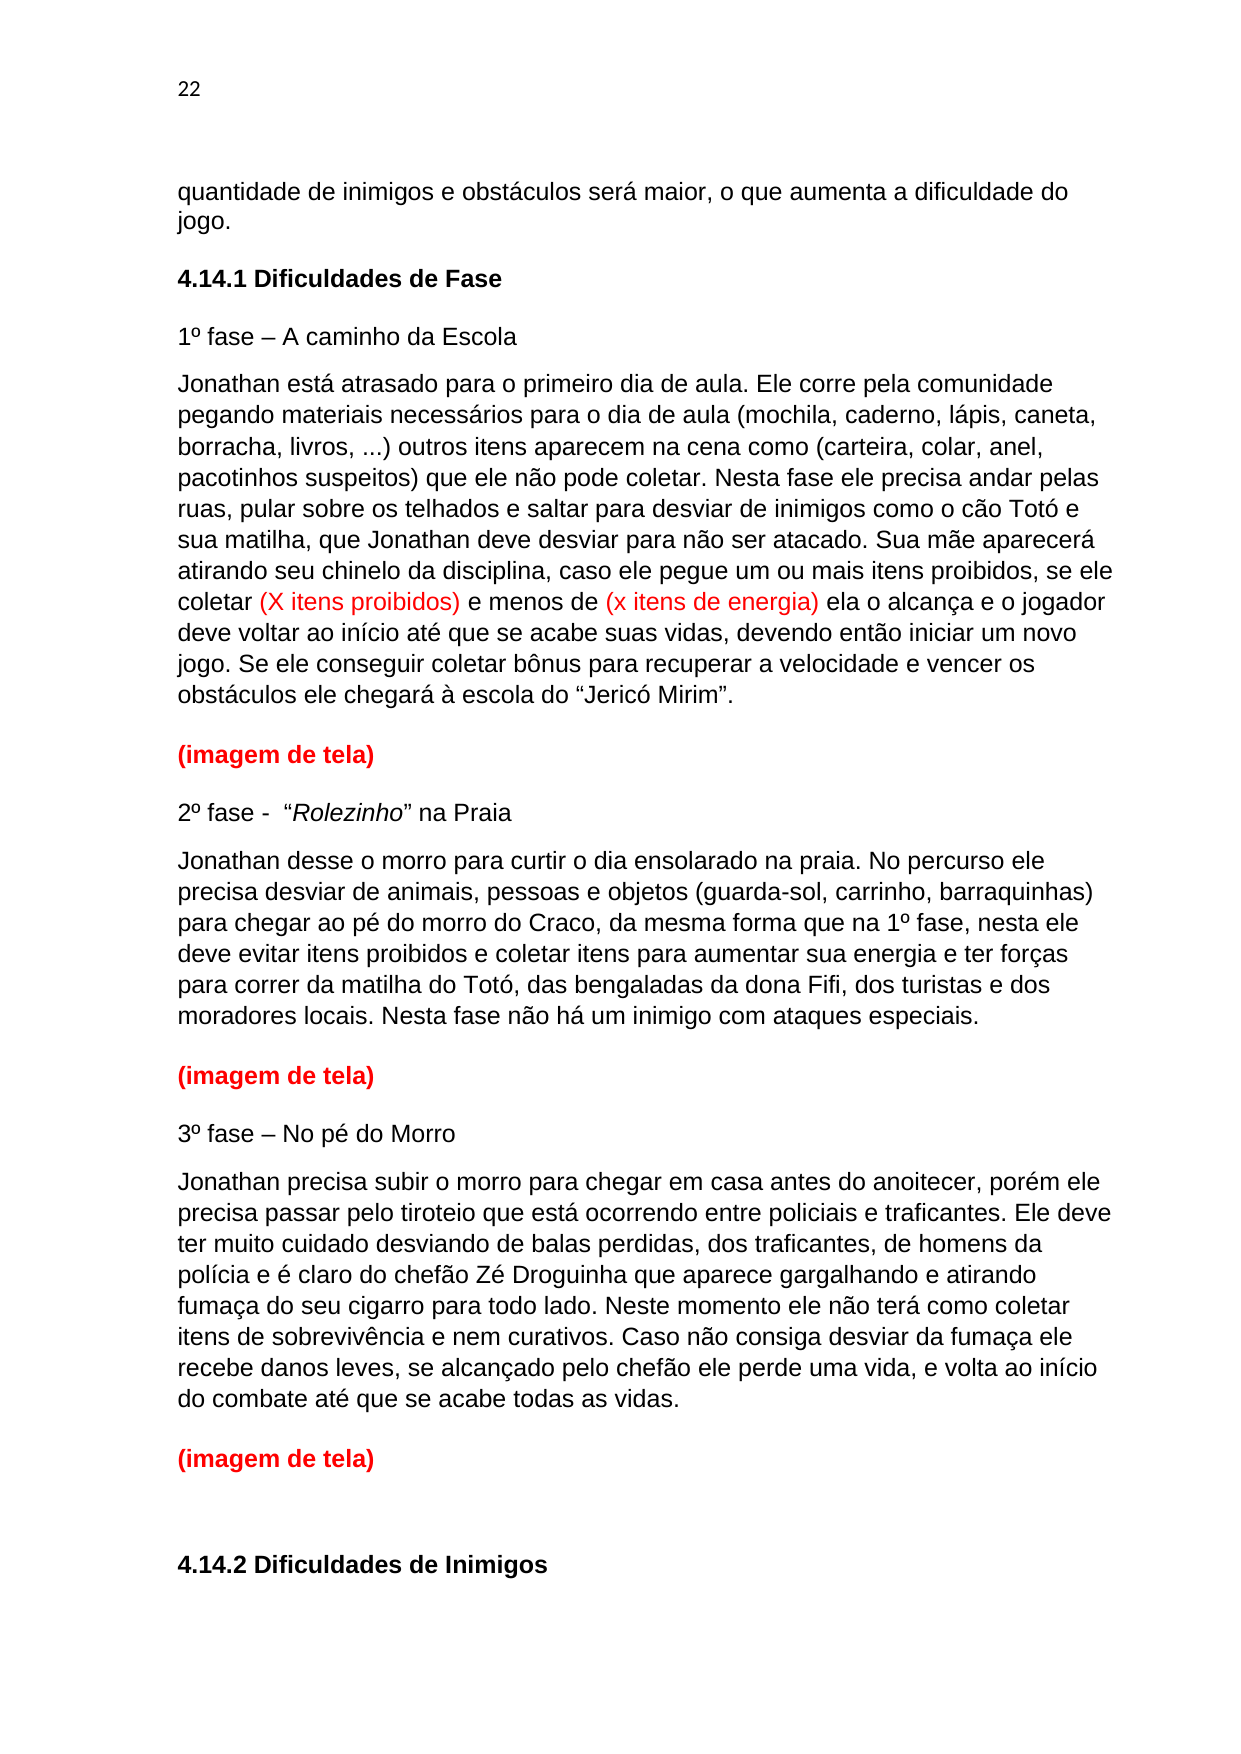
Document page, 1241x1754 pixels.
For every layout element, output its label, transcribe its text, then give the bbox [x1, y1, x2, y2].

text 3º fase – No pé do Morro [177, 1119, 1122, 1148]
text quantidade de inimigos e obstáculos será maior, o que aumenta a dificuldade do jogo. [177, 177, 1122, 235]
text (imagem de tela) [177, 1061, 1122, 1090]
text Jonathan precisa subir o morro para chegar em casa antes do anoitecer, porém ele precisa passar pelo tiroteio que está ocorrendo entre policiais e traficantes. Ele deve ter muito cuidado desviando de balas perdidas, dos traficantes, de homens da polícia e é claro do chefão Zé Droguinha que aparece gargalhando e atirando fumaça do seu cigarro para todo lado. Neste momento ele não terá como coletar itens de sobrevivência e nem curativos. Caso não consiga desviar da fumaça ele recebe danos leves, se alcançado pelo chefão ele perde uma vida, e volta ao início do combate até que se acabe todas as vidas. [177, 1167, 1122, 1413]
text (imagem de tela) [177, 1444, 1122, 1473]
text 2º fase - “Rolezinho” na Praia [177, 798, 1122, 827]
text 1º fase – A caminho da Escola [177, 322, 1122, 351]
text 4.14.2 Dificuldades de Inimigos [177, 1550, 1122, 1579]
text Jonathan desse o morro para curtir o dia ensolarado na praia. No percurso ele precisa desviar de animais, pessoas e objetos (guarda-sol, carrinho, barraquinhas) para chegar ao pé do morro do Craco, da mesma forma que na 1º fase, nesta ele deve evitar itens proibidos e coletar itens para aumentar sua energia e ter forças para correr da matilha do Totó, das bengaladas da dona Fifi, dos turistas e dos moradores locais. Nesta fase não há um inimigo com ataques especiais. [177, 846, 1122, 1030]
text (imagem de tela) [177, 740, 1122, 769]
text Jonathan está atrasado para o primeiro dia de aula. Ele corre pela comunidade pegando materiais necessários para o dia de aula (mochila, caderno, lápis, caneta, borracha, livros, ...) outros itens aparecem na cena como (carteira, colar, anel, pacotinhos suspeitos) que ele não pode coletar. Nesta fase ele precisa andar pelas ruas, pular sobre os telhados e saltar para desviar de inimigos como o cão Totó e sua matilha, que Jonathan deve desviar para não ser atacado. Sua mãe aparecerá atirando seu chinelo da disciplina, caso ele pegue um ou mais itens proibidos, se ele coletar (X itens proibidos) e menos de (x itens de energia) ela o alcança e o jogador deve voltar ao início até que se acabe suas vidas, devendo então iniciar um novo jogo. Se ele conseguir coletar bônus para recuperar a velocidade e vencer os obstáculos ele chegará à escola do “Jericó Mirim”. [177, 369, 1122, 709]
text 4.14.1 Dificuldades de Fase [177, 264, 1122, 293]
